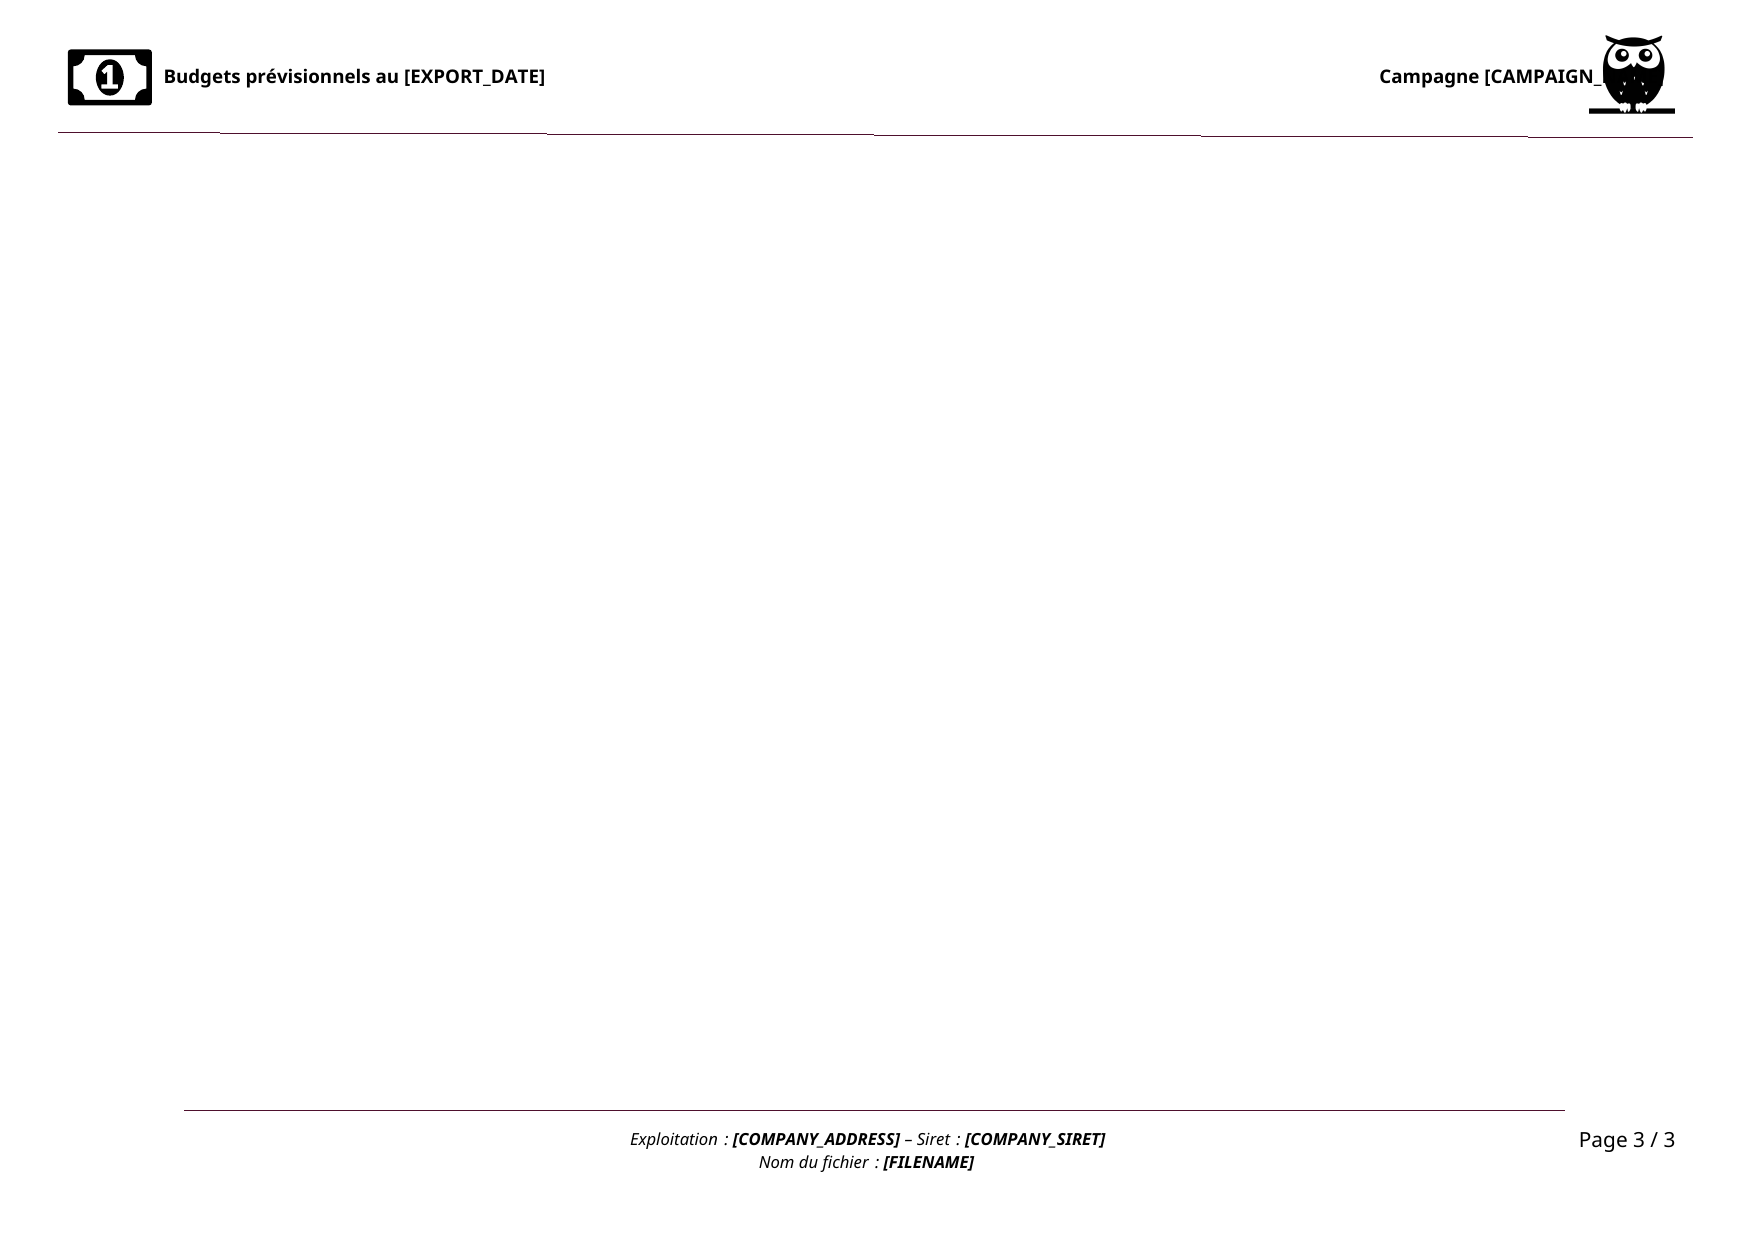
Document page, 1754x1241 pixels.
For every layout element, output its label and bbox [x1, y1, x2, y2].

picture [1589, 35, 1675, 114]
